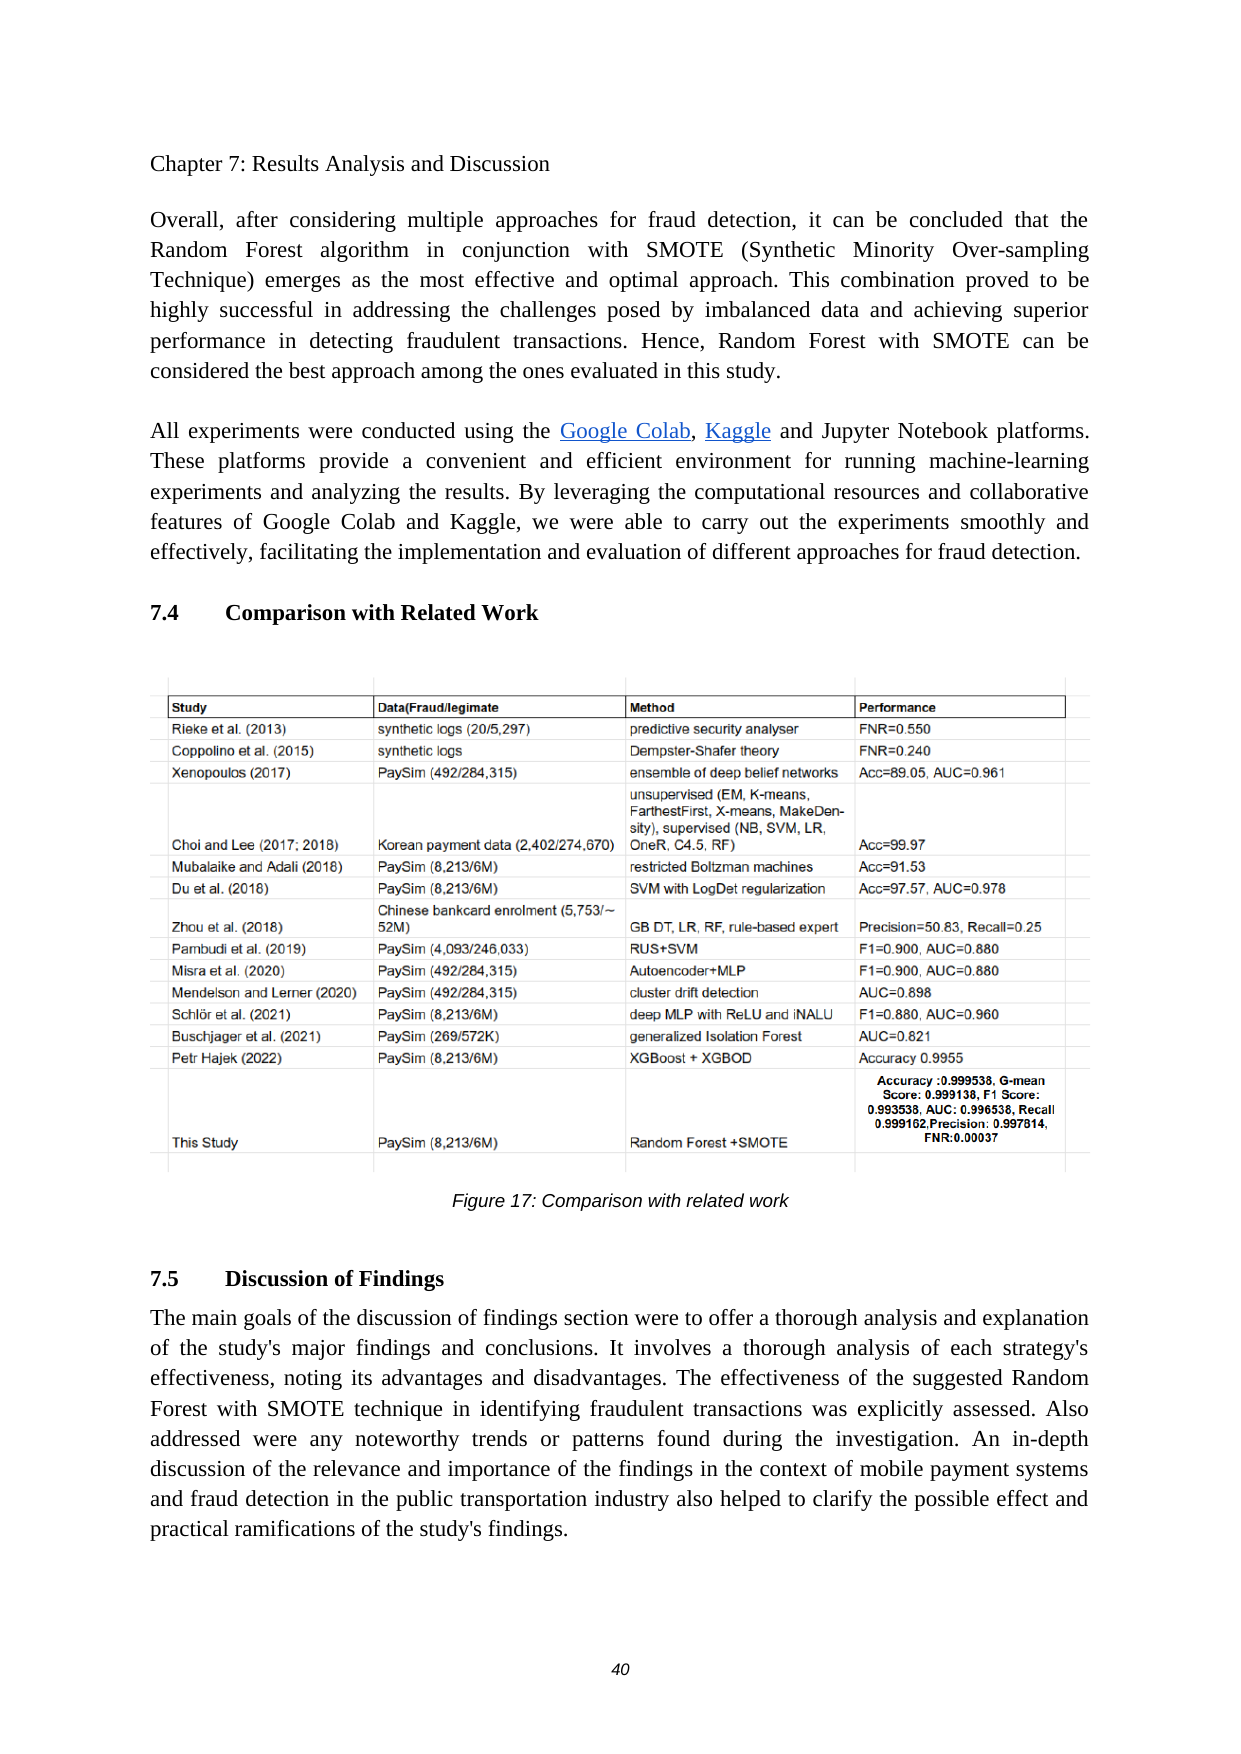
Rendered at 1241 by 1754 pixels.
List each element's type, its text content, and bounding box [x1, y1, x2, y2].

text Figure 17: Comparison with related work [150, 1174, 1090, 1211]
picture [150, 667, 1091, 1174]
subtitle Discussion of Findings [150, 1264, 1091, 1291]
text All experiments were conducted using the Google Colab, Kaggle and Jupyter Notebook platforms. These platforms provide a convenient and efficient environment for running machine-learning experiments and analyzing the results. By leveraging the computational resources and collaborative features of Google Colab and Kaggle, we were able to carry out the experiments smoothly and effectively, facilitating the implementation and evaluation of different approaches for fraud detection. [150, 417, 1091, 564]
text Overall, after considering multiple approaches for fraud detection, it can be concluded that the Random Forest algorithm in conjunction with SMOTE (Synthetic Minority Over-sampling Technique) emerges as the most effective and optimal approach. This combination proved to be highly successful in addressing the challenges posed by imbalanced data and achieving superior performance in detecting fraudulent transactions. Hence, Random Forest with SMOTE can be considered the best approach among the ones evaluated in this study. [150, 206, 1091, 383]
subtitle Comparison with Related Work [150, 598, 1091, 625]
text The main goals of the discussion of findings section were to offer a thorough analysis and explanation of the study's major findings and conclusions. It involves a thorough analysis of each strategy's effectiveness, noting its advantages and disadvantages. The effectiveness of the suggested Random Forest with SMOTE technique in identifying fraudulent transactions was explicitly assessed. Also addressed were any noteworthy trends or patterns found during the investigation. An in-depth discussion of the relevance and importance of the findings in the context of mobile payment systems and fraud detection in the public transportation industry also helped to clarify the possible effect and practical ramifications of the study's findings. [150, 1304, 1091, 1542]
